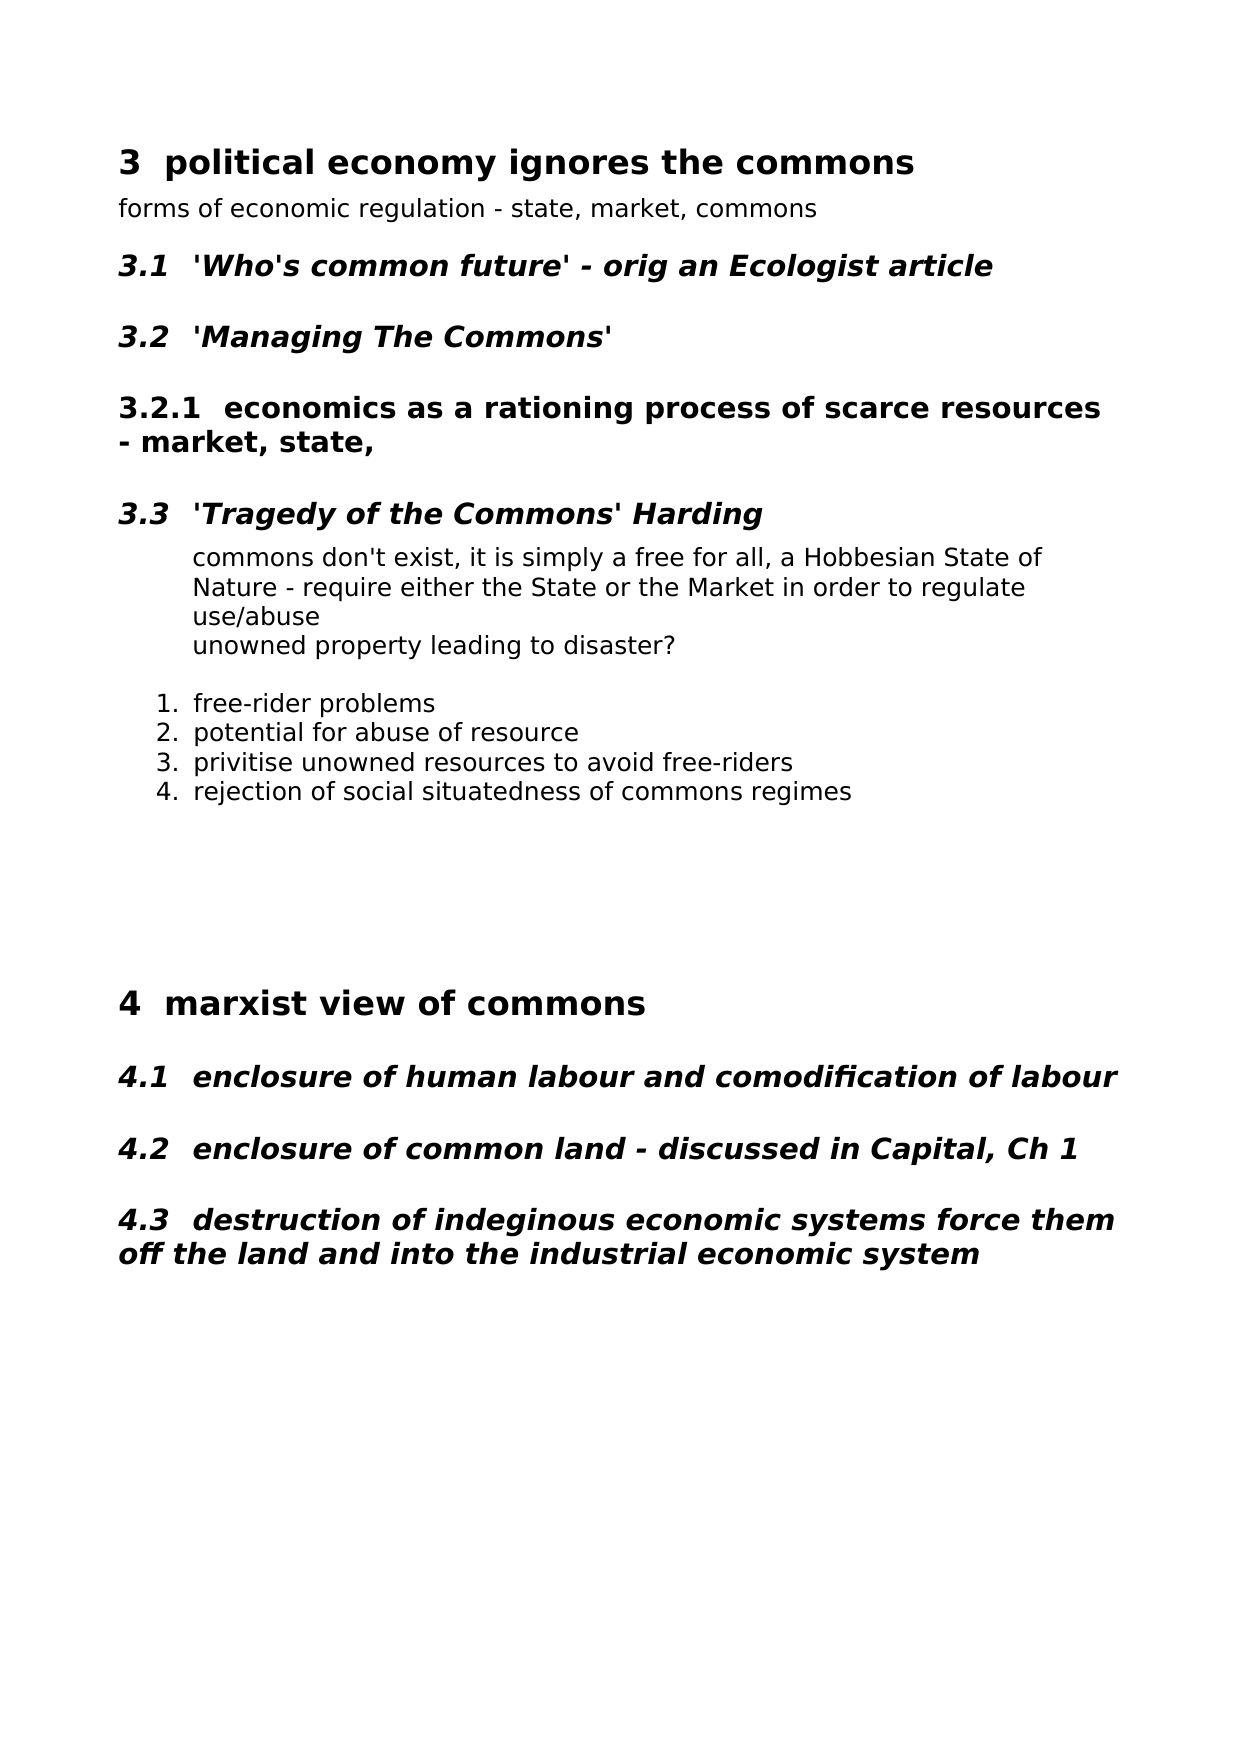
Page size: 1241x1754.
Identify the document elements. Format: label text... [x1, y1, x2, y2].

text forms of economic regulation - state, market, commons [118, 195, 1122, 224]
subtitle political economy ignores the commons [118, 143, 1122, 182]
subtitle destruction of indeginous economic systems force them off the land and into the industrial economic system [118, 1204, 1122, 1272]
list privitise unowned resources to avoid free-riders [156, 748, 1122, 777]
text commons don't exist, it is simply a free for all, a Hobbesian State of Nature - require either the State or the Market in order to regulate use/abuse [192, 544, 1122, 631]
text unowned property leading to disaster? [192, 631, 1122, 660]
subtitle 'Tragedy of the Commons' Harding [118, 497, 1122, 531]
subtitle enclosure of human labour and comodification of labour [118, 1061, 1122, 1095]
subtitle enclosure of common land - discussed in Capital, Ch 1 [118, 1132, 1122, 1166]
subtitle 'Managing The Commons' [118, 320, 1122, 354]
subtitle 'Who's common future' - orig an Ecologist article [118, 249, 1122, 283]
list free-rider problems [156, 689, 1122, 719]
list potential for abuse of resource [156, 719, 1122, 748]
subtitle economics as a rationing process of scarce resources - market, state, [118, 392, 1122, 460]
list rejection of social situatedness of commons regimes [156, 777, 1122, 806]
subtitle marxist view of commons [118, 984, 1122, 1023]
